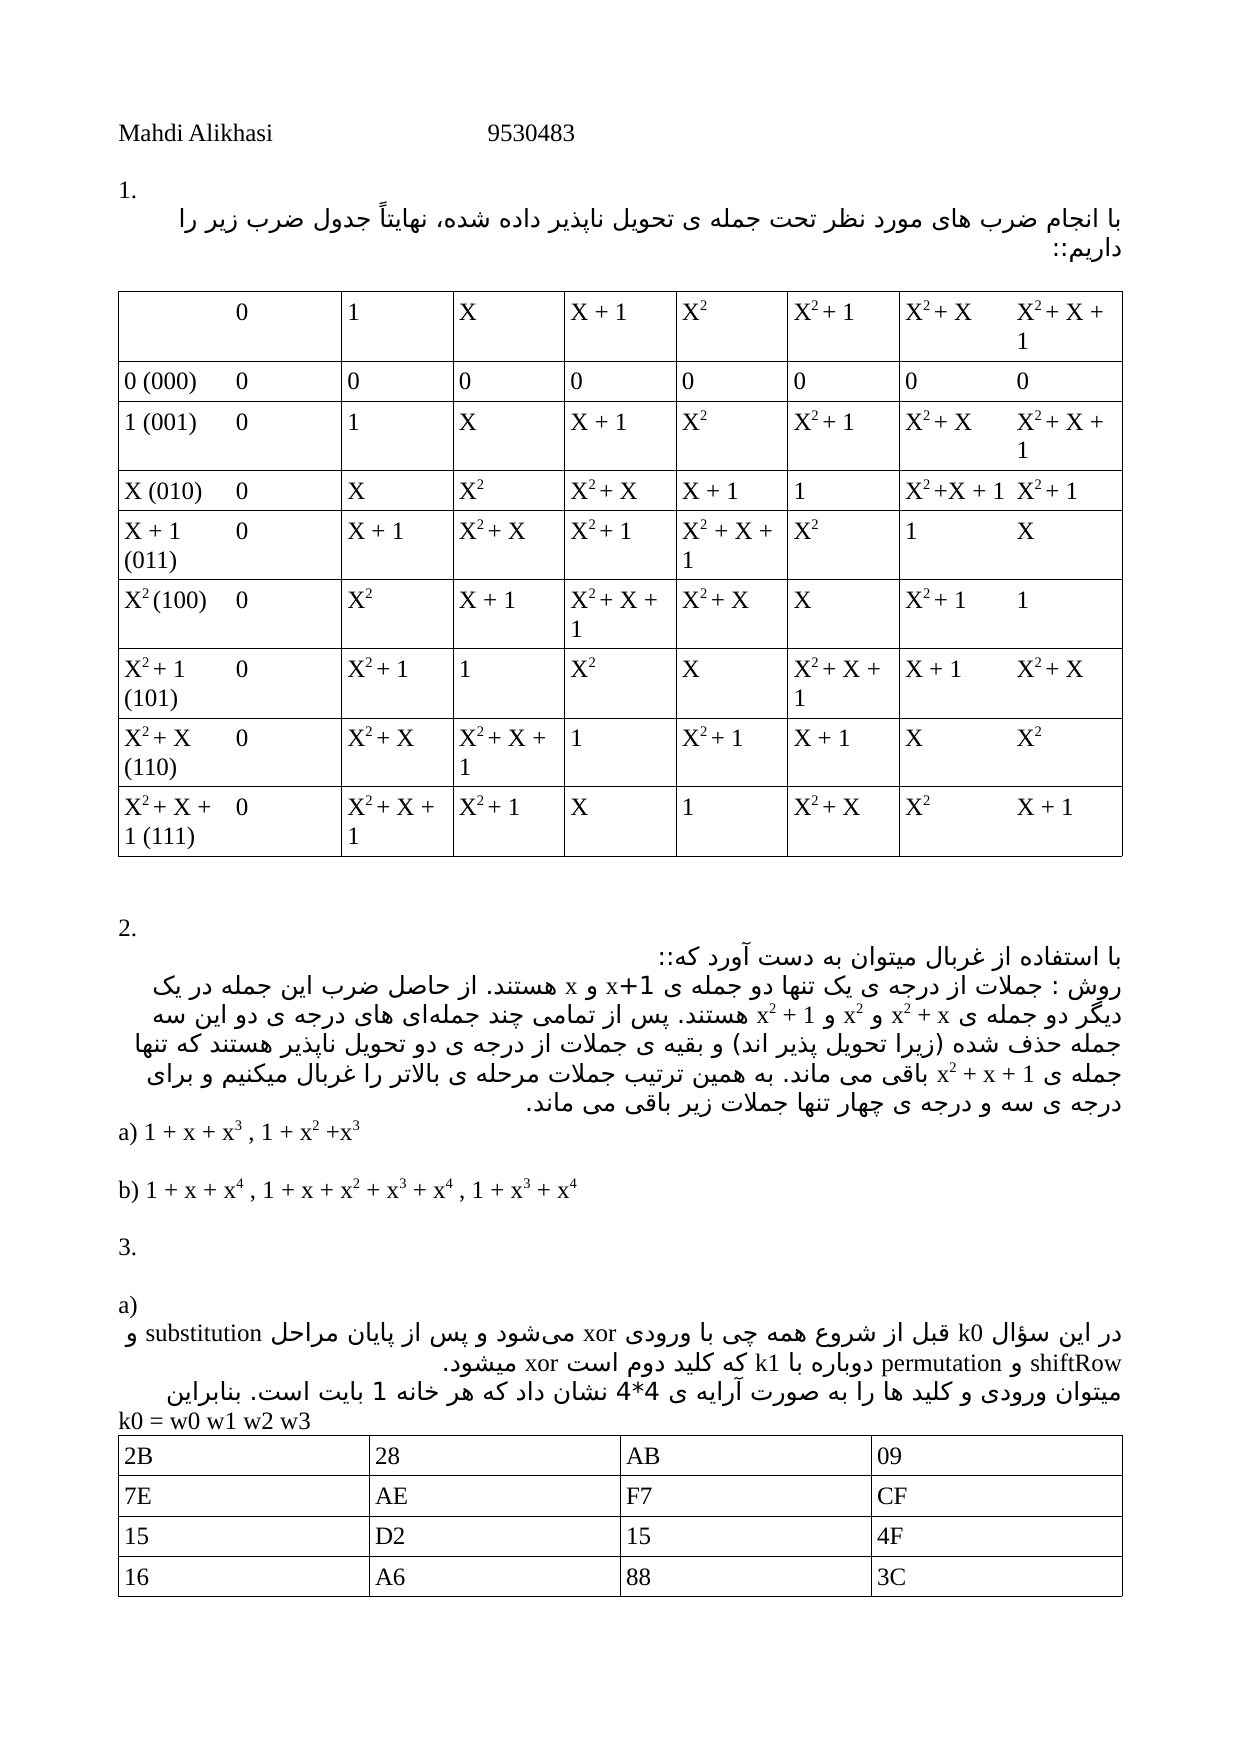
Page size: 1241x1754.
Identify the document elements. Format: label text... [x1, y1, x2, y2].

table_cell X2 + 1 (101) [119, 649, 230, 717]
text a) 1 + x + x3 , 1 + x2 +x3 [118, 1117, 1122, 1146]
table_cell X2 + X [454, 511, 564, 579]
table_cell 0 [677, 362, 787, 401]
table_cell X + 1 [565, 402, 676, 470]
table_cell D2 [370, 1517, 620, 1556]
table_cell X [342, 471, 453, 510]
table_cell 7E [119, 1476, 369, 1516]
table_cell 1 [900, 511, 1011, 579]
text 1. [118, 176, 1122, 204]
text a) [118, 1290, 1122, 1318]
table_cell 88 [621, 1557, 871, 1596]
table_cell 1 [565, 719, 676, 786]
table_cell X + 1 (011) [119, 511, 230, 579]
text با استفاده از غربال میتوان به دست آورد که:: [118, 942, 1122, 971]
table_cell AE [370, 1476, 620, 1516]
table_header X2 + X + 1 [1011, 292, 1122, 361]
table_cell 0 [342, 362, 453, 401]
table_cell 0 [230, 719, 341, 786]
table_cell X2 + X [677, 580, 787, 648]
table_cell 1 [342, 402, 453, 470]
table_header X2 + X [900, 292, 1011, 361]
text k0 = w0 w1 w2 w3 [118, 1406, 1122, 1435]
table_cell X2 + X + 1 (111) [119, 787, 230, 856]
table_cell X2 + X [900, 402, 1011, 470]
table_cell X [677, 649, 787, 717]
table_cell 1 (001) [119, 402, 230, 470]
table_header 09 [872, 1436, 1122, 1475]
table_cell X2 + X [565, 471, 676, 510]
table_cell X2 + X + 1 [677, 511, 787, 579]
table_cell X2 + 1 [565, 511, 676, 579]
text Mahdi Alikhasi 9530483 [118, 118, 1122, 147]
table_cell X2 [454, 471, 564, 510]
table_cell 0 [230, 362, 341, 401]
table_cell CF [872, 1476, 1122, 1516]
table_cell X + 1 [1011, 787, 1122, 856]
table_cell X (010) [119, 471, 230, 510]
table_cell X2 +X + 1 [900, 471, 1011, 510]
table_header X2 + 1 [788, 292, 899, 361]
table_cell X2 + X (110) [119, 719, 230, 786]
table_header 28 [370, 1436, 620, 1475]
table_header X [454, 292, 564, 361]
table_cell X [788, 580, 899, 648]
table_cell X2 + 1 [900, 580, 1011, 648]
table_cell X2 + X [342, 719, 453, 786]
table_cell 16 [119, 1557, 369, 1596]
table_cell X [900, 719, 1011, 786]
table_cell X2 [677, 402, 787, 470]
text 2. [118, 913, 1122, 942]
table_cell X + 1 [342, 511, 453, 579]
table_header X2 [677, 292, 787, 361]
table_header 1 [342, 292, 453, 361]
table_cell X2 + 1 [1011, 471, 1122, 510]
table_cell X + 1 [788, 719, 899, 786]
table_cell 0 [454, 362, 564, 401]
table_cell 15 [119, 1517, 369, 1556]
table_cell 0 [230, 649, 341, 717]
table_cell X2 + X [788, 787, 899, 856]
table_cell X2 + X + 1 [788, 649, 899, 717]
table_cell X2 + X [1011, 649, 1122, 717]
table_cell 15 [621, 1517, 871, 1556]
table_cell X2 + 1 [788, 402, 899, 470]
text روش : جملات از درجه ی یک تنها دو جمله ی 1+x و x هستند. از حاصل ضرب این جمله در یک دیگر دو جمله ی x2 + x و x2 و x2 + 1 هستند. پس از تمامی چند جمله‌ای های درجه ی دو این سه جمله حذف شده (زیرا تحویل پذیر اند) و بقیه ی جملات از درجه ی دو تحویل ناپذیر هستند که تنها جمله ی x2 + x + 1 باقی می ماند. به همین ترتیب جملات مرحله ی بالاتر را غربال میکنیم و برای درجه ی سه و درجه ی چهار تنها جملات زیر باقی می ماند. [118, 971, 1122, 1117]
table_cell X [1011, 511, 1122, 579]
table_cell X2 [900, 787, 1011, 856]
table_header [119, 292, 230, 361]
table_cell 0 [788, 362, 899, 401]
table_cell X2 [1011, 719, 1122, 786]
table_cell X2 [788, 511, 899, 579]
table_cell 0 (000) [119, 362, 230, 401]
table_cell A6 [370, 1557, 620, 1596]
table_cell 1 [677, 787, 787, 856]
table_cell 1 [788, 471, 899, 510]
text میتوان ورودی و کلید ها را به صورت آرایه ی 4*4 نشان داد که هر خانه 1 بایت است. بنابراین [118, 1377, 1122, 1406]
table_cell 0 [565, 362, 676, 401]
table_cell F7 [621, 1476, 871, 1516]
table_cell X + 1 [454, 580, 564, 648]
table_cell X2 + X + 1 [454, 719, 564, 786]
table_cell 3C [872, 1557, 1122, 1596]
table_cell X2 [342, 580, 453, 648]
text در این سؤال k0 قبل از شروع همه چی با ورودی xor می‌شود و پس از پایان مراحل substitution و shiftRow و permutation دوباره با k1 که کلید دوم است xor میشود. [118, 1318, 1122, 1377]
table_cell X + 1 [677, 471, 787, 510]
table_cell X2 [565, 649, 676, 717]
table_header X + 1 [565, 292, 676, 361]
text 3. [118, 1232, 1122, 1261]
table_cell 0 [230, 471, 341, 510]
table_cell 0 [230, 511, 341, 579]
table_cell X + 1 [900, 649, 1011, 717]
table_cell X2 + 1 [342, 649, 453, 717]
table_cell 4F [872, 1517, 1122, 1556]
table_cell 0 [230, 787, 341, 856]
table_cell X [565, 787, 676, 856]
text با انجام ضرب های مورد نظر تحت جمله ی تحویل ناپذیر داده شده، نهایتاً جدول ضرب زیر را داریم:: [118, 204, 1122, 263]
table_cell X2 (100) [119, 580, 230, 648]
table_cell X2 + 1 [677, 719, 787, 786]
table_header 0 [230, 292, 341, 361]
text b) 1 + x + x4 , 1 + x + x2 + x3 + x4 , 1 + x3 + x4 [118, 1175, 1122, 1203]
table_header 2B [119, 1436, 369, 1475]
table_cell 0 [230, 580, 341, 648]
table_header AB [621, 1436, 871, 1475]
table_cell X2 + 1 [454, 787, 564, 856]
table_cell X2 + X + 1 [565, 580, 676, 648]
table_cell X2 + X + 1 [1011, 402, 1122, 470]
table_cell 0 [230, 402, 341, 470]
table_cell 0 [900, 362, 1011, 401]
table_cell 1 [454, 649, 564, 717]
table_cell X [454, 402, 564, 470]
table_cell X2 + X + 1 [342, 787, 453, 856]
table_cell 0 [1011, 362, 1122, 401]
table_cell 1 [1011, 580, 1122, 648]
